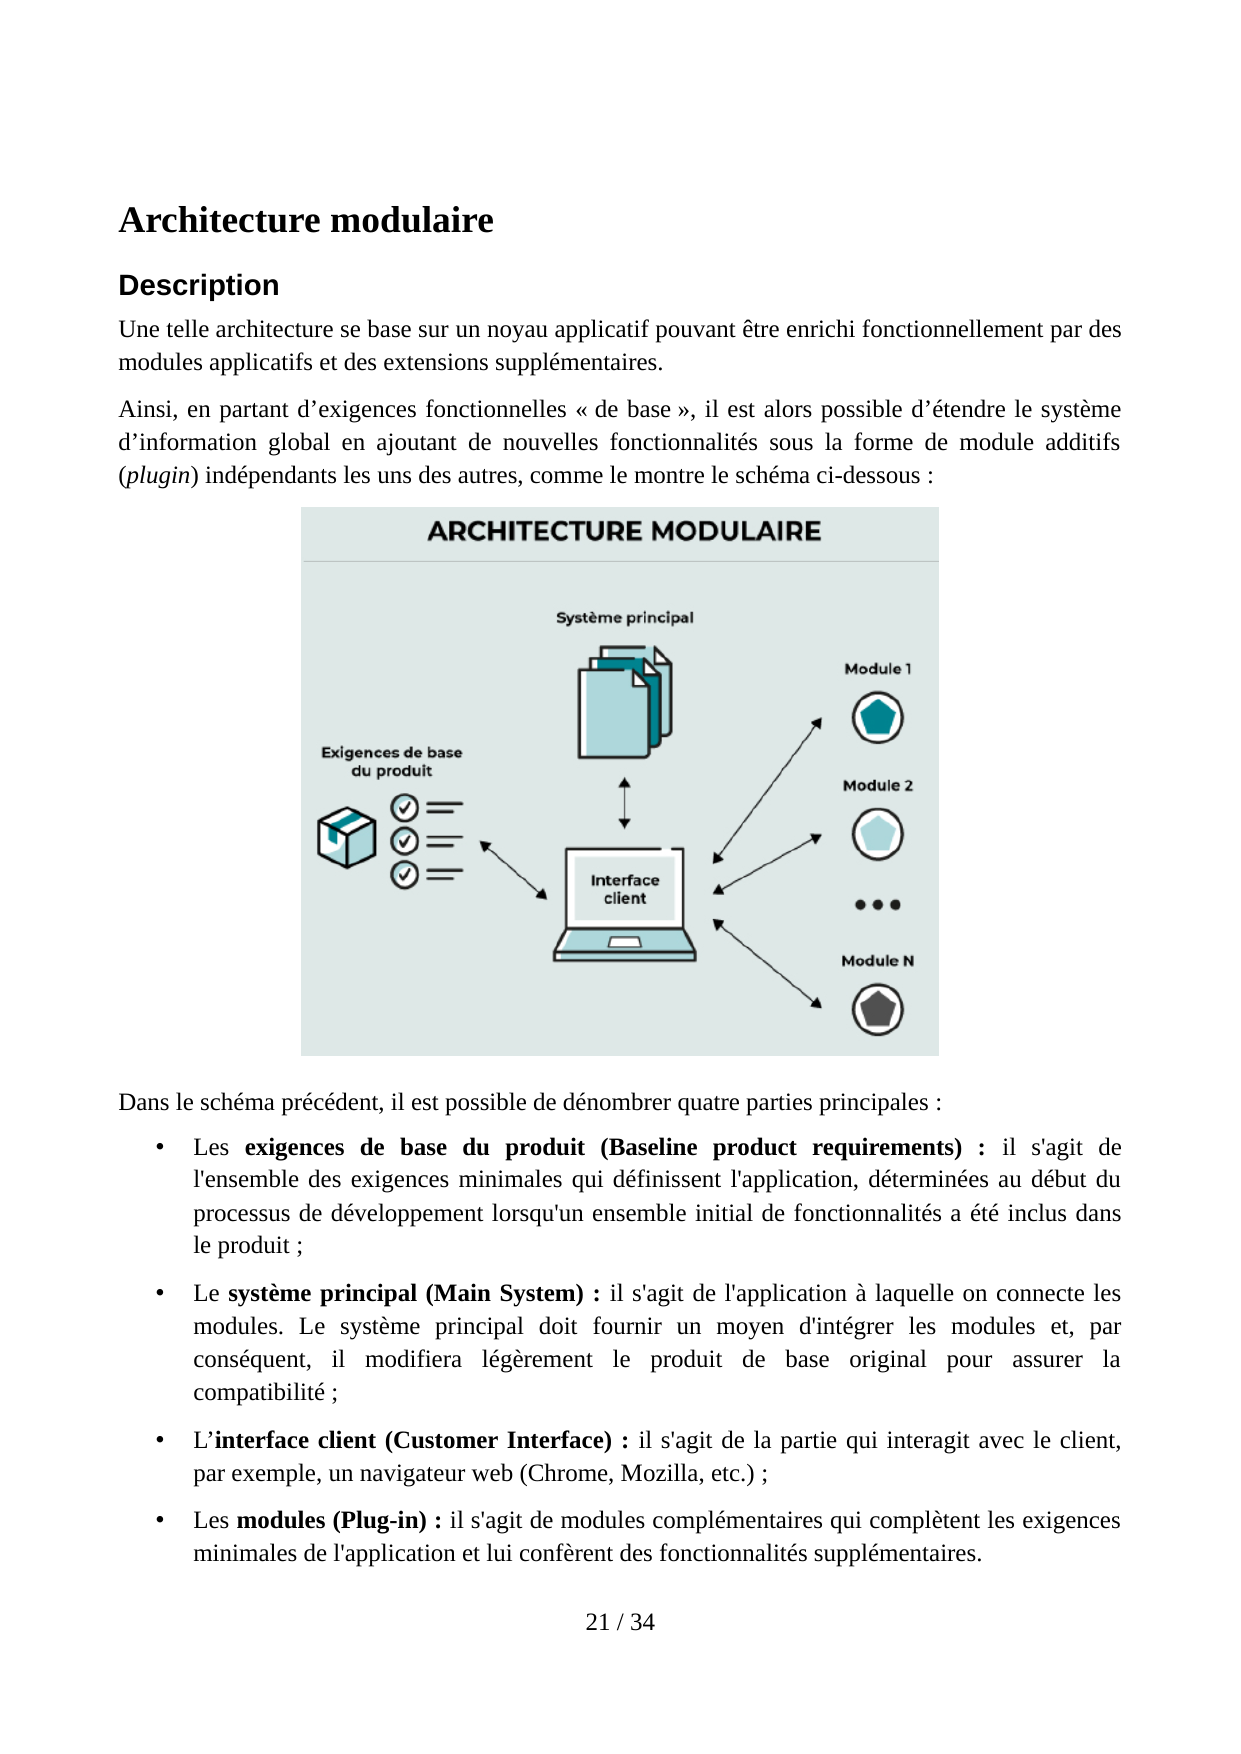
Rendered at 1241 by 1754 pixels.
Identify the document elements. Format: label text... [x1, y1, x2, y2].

text Une telle architecture se base sur un noyau applicatif pouvant être enrichi fonctionnellement par des modules applicatifs et des extensions supplémentaires. [118, 314, 1122, 375]
text Ainsi, en partant d’exigences fonctionnelles « de base », il est alors possible d’étendre le système d’information global en ajoutant de nouvelles fonctionnalités sous la forme de module additifs (plugin) indépendants les uns des autres, comme le montre le schéma ci-dessous : [118, 394, 1122, 489]
list L’interface client (Customer Interface) : il s'agit de la partie qui interagit avec le client, par exemple, un navigateur web (Chrome, Mozilla, etc.) ; [156, 1425, 1122, 1487]
subtitle Description [118, 267, 1122, 301]
list Le système principal (Main System) : il s'agit de l'application à laquelle on connecte les modules. Le système principal doit fournir un moyen d'intégrer les modules et, par conséquent, il modifiera légèrement le produit de base original pour assurer la compatibilité ; [156, 1278, 1122, 1406]
list Les exigences de base du produit (Baseline product requirements) : il s'agit de l'ensemble des exigences minimales qui définissent l'application, déterminées au début du processus de développement lorsqu'un ensemble initial de fonctionnalités a été inclus dans le produit ; [156, 1132, 1122, 1259]
list Les modules (Plug-in) : il s'agit de modules complémentaires qui complètent les exigences minimales de l'application et lui confèrent des fonctionnalités supplémentaires. [156, 1506, 1122, 1567]
subtitle Architecture modulaire [118, 197, 1122, 240]
picture [301, 507, 939, 1056]
text Dans le schéma précédent, il est possible de dénombrer quatre parties principales : [118, 1087, 1122, 1115]
